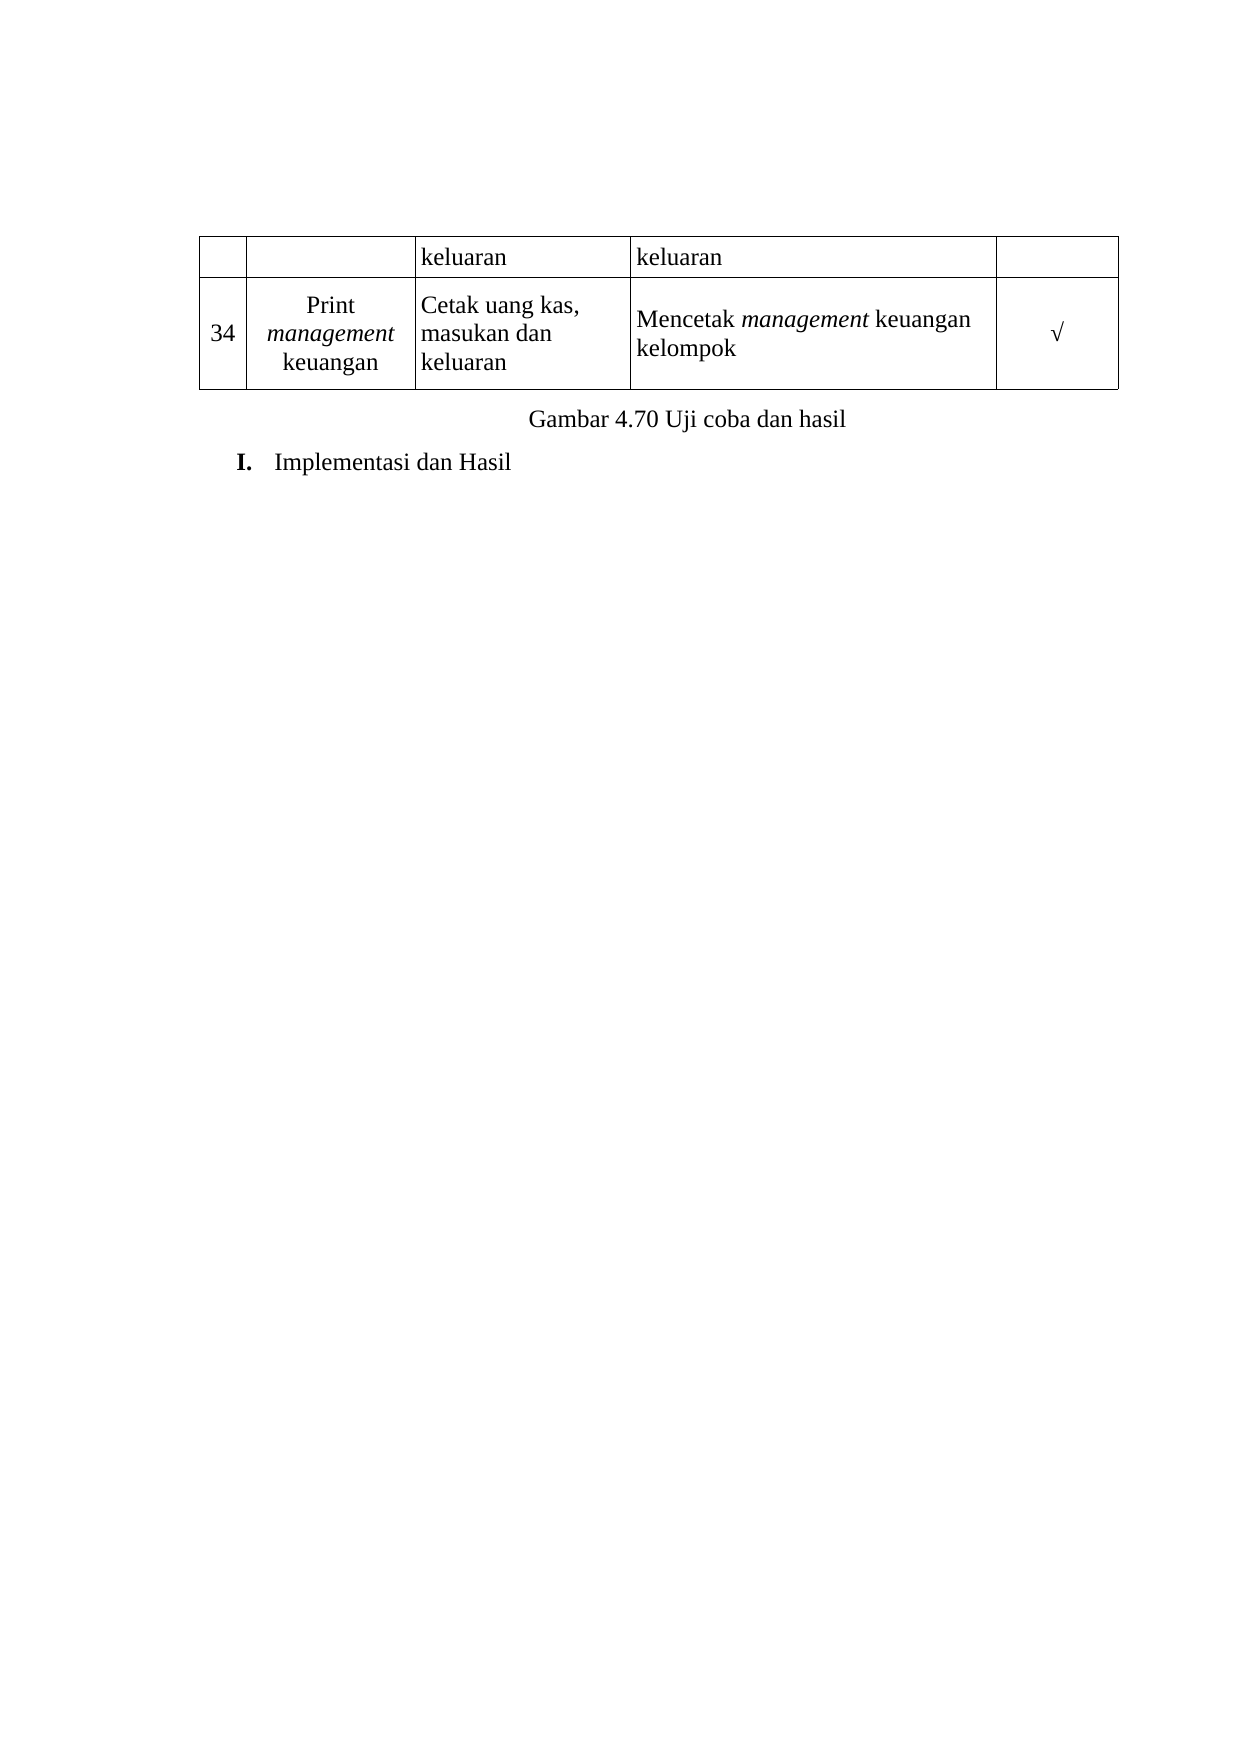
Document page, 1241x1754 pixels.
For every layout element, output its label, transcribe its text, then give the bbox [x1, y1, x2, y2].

table_cell [997, 237, 1118, 277]
table_cell Print management keuangan [247, 278, 415, 389]
table_cell √ [997, 278, 1118, 389]
table_cell keluaran [416, 237, 630, 277]
list Implementasi dan Hasil [236, 447, 1063, 476]
table_cell keluaran [631, 237, 996, 277]
table_cell 34 [200, 278, 246, 389]
table_cell [247, 237, 415, 277]
table_cell [200, 237, 246, 277]
text Gambar 4.70 Uji coba dan hasil [311, 404, 1063, 433]
table_cell Mencetak management keuangan kelompok [631, 278, 996, 389]
table_cell Cetak uang kas, masukan dan keluaran [416, 278, 630, 389]
